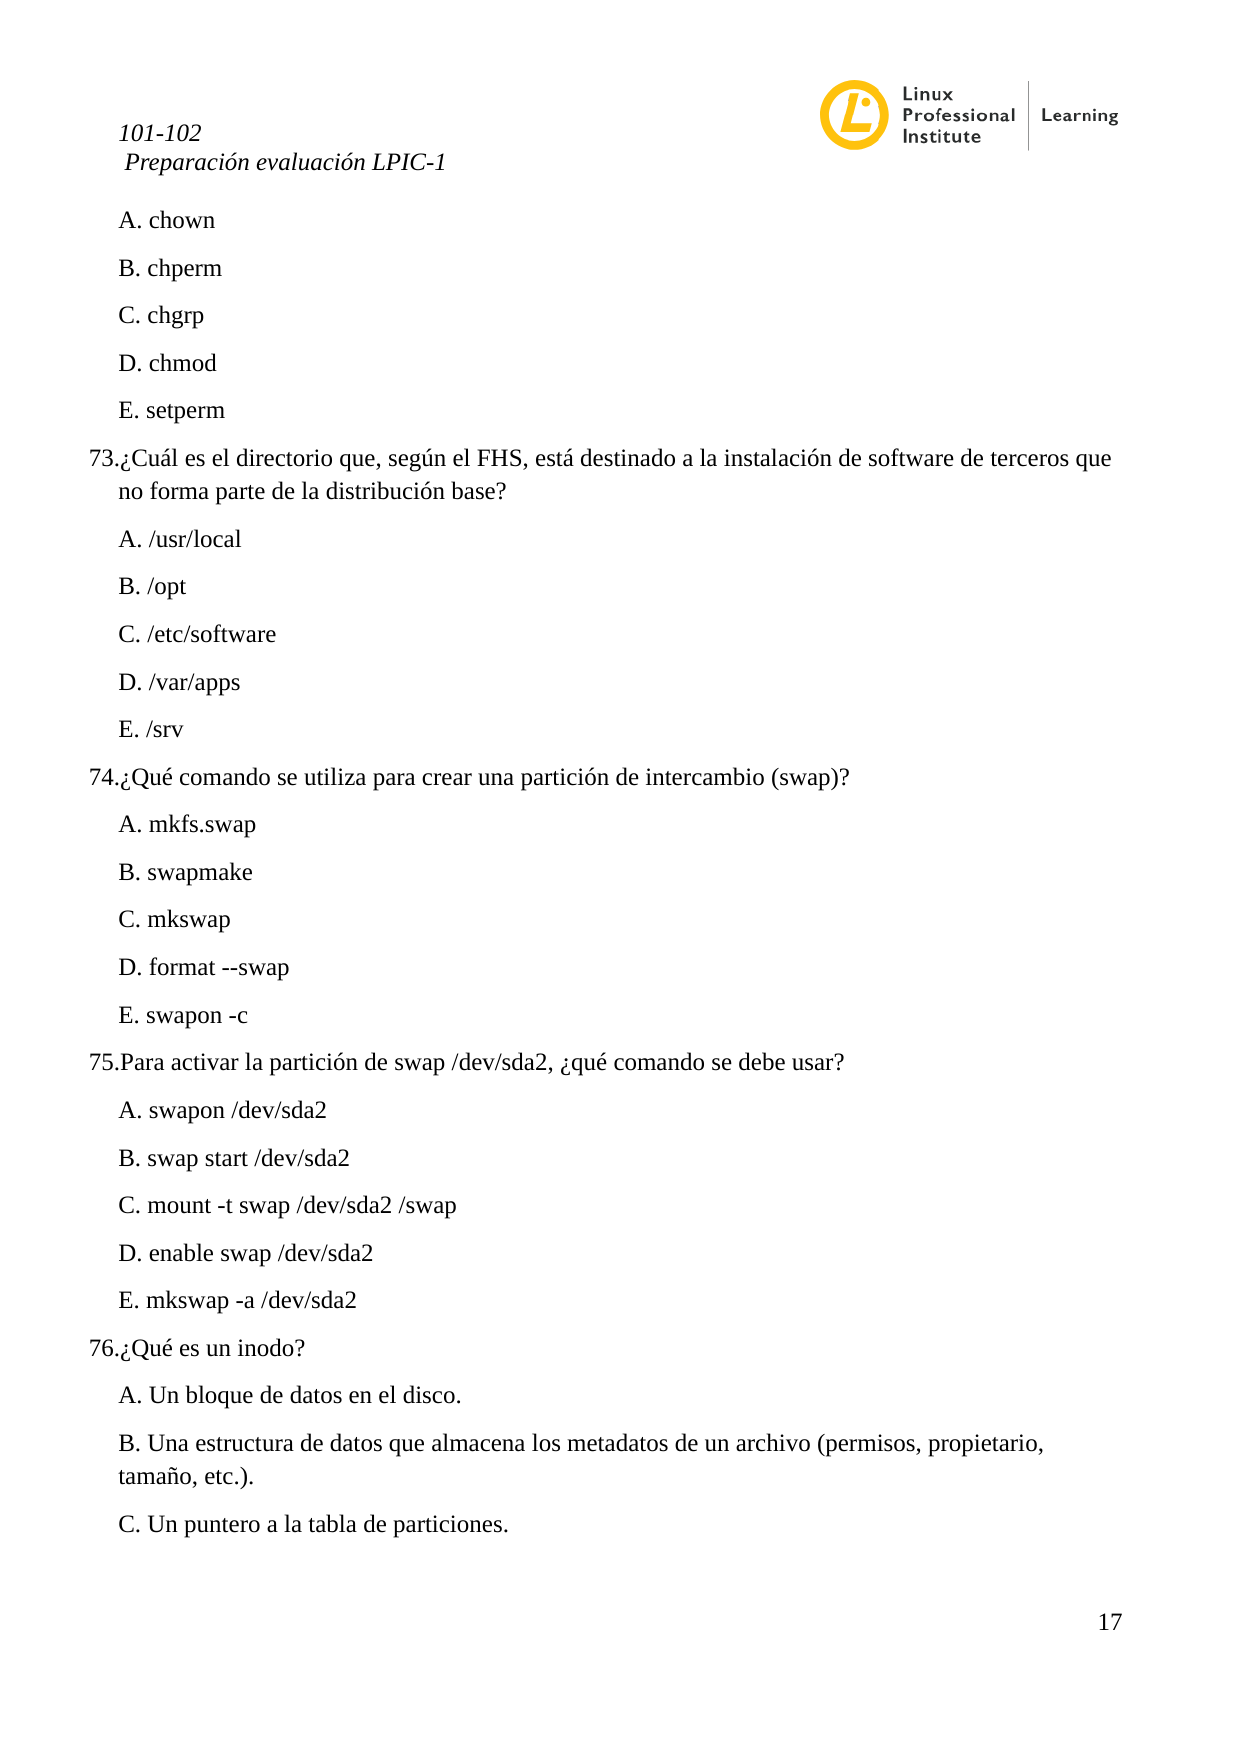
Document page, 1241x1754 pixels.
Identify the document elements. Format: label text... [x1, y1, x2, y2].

list B. Una estructura de datos que almacena los metadatos de un archivo (permisos, propietario, tamaño, etc.). [118, 1428, 1122, 1490]
list B. swapmake [118, 857, 1122, 886]
list D. enable swap /dev/sda2 [118, 1238, 1122, 1267]
list A. swapon /dev/sda2 [118, 1095, 1122, 1124]
list E. setperm [118, 396, 1122, 424]
list ¿Qué comando se utiliza para crear una partición de intercambio (swap)? [118, 762, 1122, 791]
list E. swapon -c [118, 1000, 1122, 1028]
list ¿Qué es un inodo? [118, 1333, 1122, 1362]
list D. chmod [118, 348, 1122, 377]
list C. mkswap [118, 904, 1122, 933]
list B. /opt [118, 571, 1122, 600]
list A. /usr/local [118, 524, 1122, 552]
list E. /srv [118, 714, 1122, 743]
list C. chgrp [118, 300, 1122, 329]
picture [819, 79, 1119, 151]
list ¿Cuál es el directorio que, según el FHS, está destinado a la instalación de software de terceros que no forma parte de la distribución base? [118, 443, 1122, 505]
list C. mount -t swap /dev/sda2 /swap [118, 1190, 1122, 1219]
list B. chperm [118, 253, 1122, 281]
list D. format --swap [118, 952, 1122, 981]
list C. Un puntero a la tabla de particiones. [118, 1509, 1122, 1538]
list Para activar la partición de swap /dev/sda2, ¿qué comando se debe usar? [118, 1047, 1122, 1076]
list C. /etc/software [118, 619, 1122, 648]
list D. /var/apps [118, 667, 1122, 695]
list A. Un bloque de datos en el disco. [118, 1381, 1122, 1409]
list B. swap start /dev/sda2 [118, 1143, 1122, 1171]
list A. chown [118, 205, 1122, 234]
list A. mkfs.swap [118, 809, 1122, 838]
list E. mkswap -a /dev/sda2 [118, 1285, 1122, 1314]
